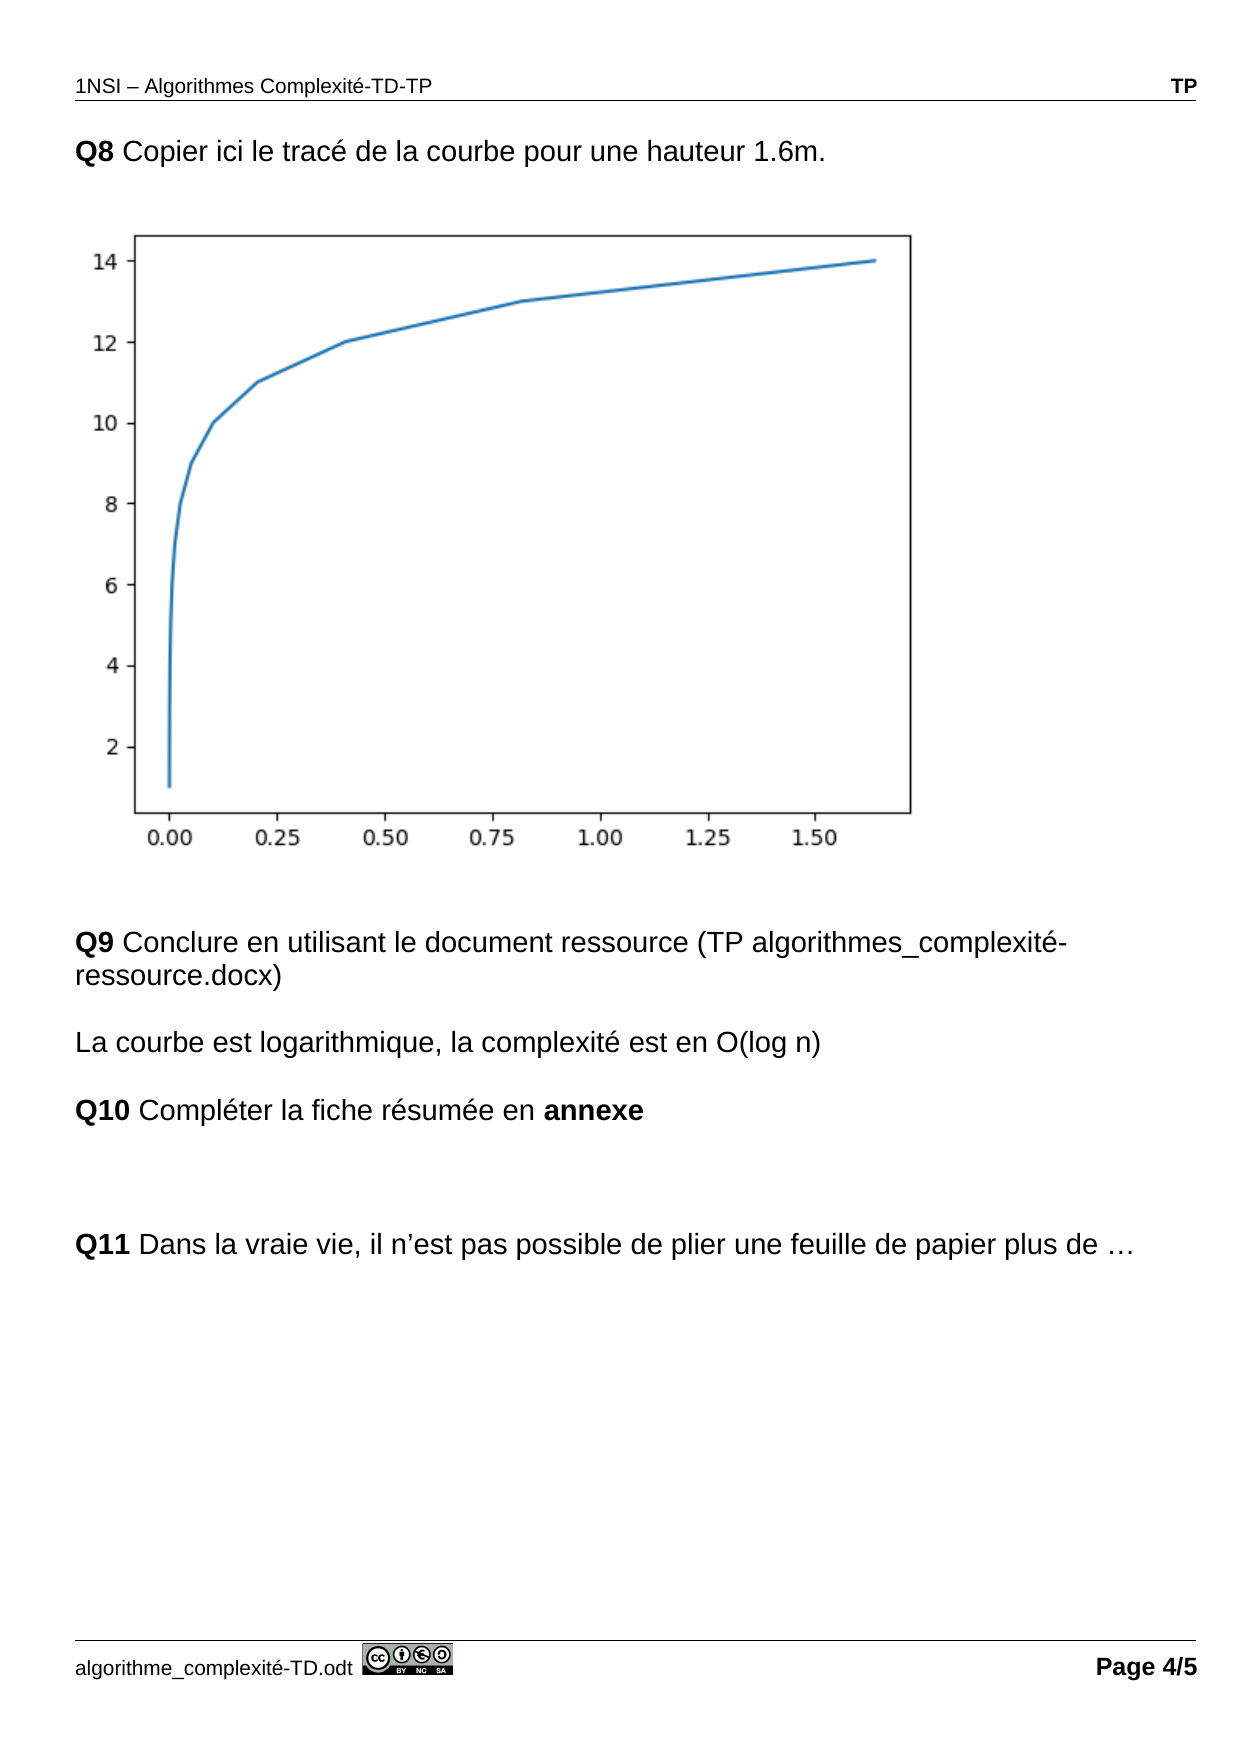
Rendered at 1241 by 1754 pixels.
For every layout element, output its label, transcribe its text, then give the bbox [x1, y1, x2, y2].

text Q11 Dans la vraie vie, il n’est pas possible de plier une feuille de papier plus de … [75, 1227, 1196, 1260]
picture [75, 201, 946, 858]
picture [362, 1643, 453, 1675]
text Q10 Compléter la fiche résumée en annexe [75, 1092, 1196, 1126]
text La courbe est logarithmique, la complexité est en O(log n) [75, 1025, 1196, 1059]
text Q8 Copier ici le tracé de la courbe pour une hauteur 1.6m. [75, 134, 1196, 168]
text Q9 Conclure en utilisant le document ressource (TP algorithmes_complexité-ressource.docx) [75, 925, 1196, 992]
